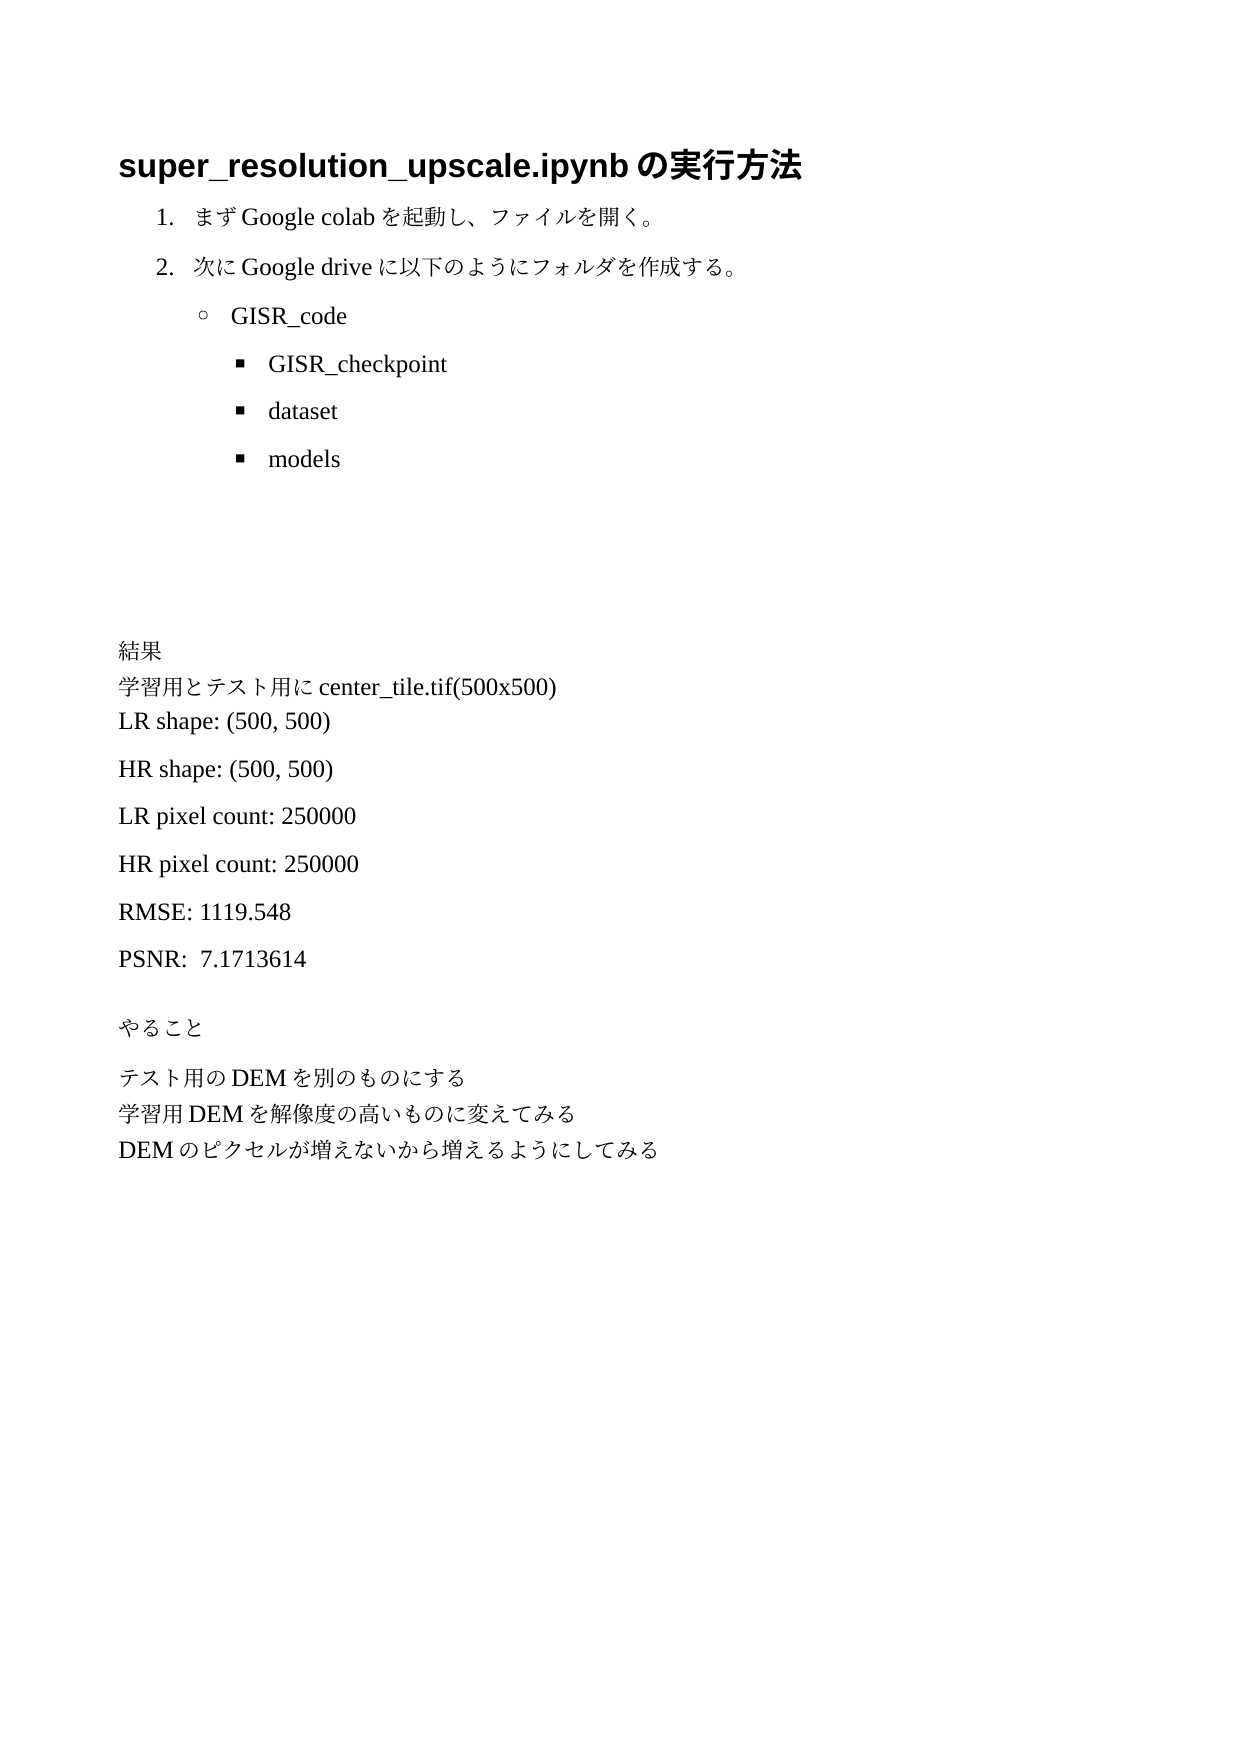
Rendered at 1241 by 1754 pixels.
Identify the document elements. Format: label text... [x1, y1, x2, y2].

text PSNR: 7.1713614 やること [118, 944, 1122, 1042]
text HR pixel count: 250000 [118, 849, 1122, 878]
text LR pixel count: 250000 [118, 801, 1122, 830]
subtitle super_resolution_upscale.ipynbの実行方法 [118, 139, 1122, 187]
text HR shape: (500, 500) [118, 754, 1122, 783]
list GISR_code [193, 301, 1122, 330]
text RMSE: 1119.548 [118, 897, 1122, 925]
text 結果 学習用とテスト用にcenter_tile.tif(500x500) LR shape: (500, 500) [118, 634, 1122, 735]
text テスト用のDEMを別のものにする 学習用DEMを解像度の高いものに変えてみる DEMのピクセルが増えないから増えるようにしてみる [118, 1061, 1122, 1198]
list 次にGoogle driveに以下のようにフォルダを作成する。 [156, 250, 1122, 282]
list dataset [231, 396, 1122, 425]
list GISR_checkpoint [231, 349, 1122, 377]
list まずGoogle colabを起動し、ファイルを開く。 [156, 200, 1122, 231]
list models [231, 444, 1122, 473]
